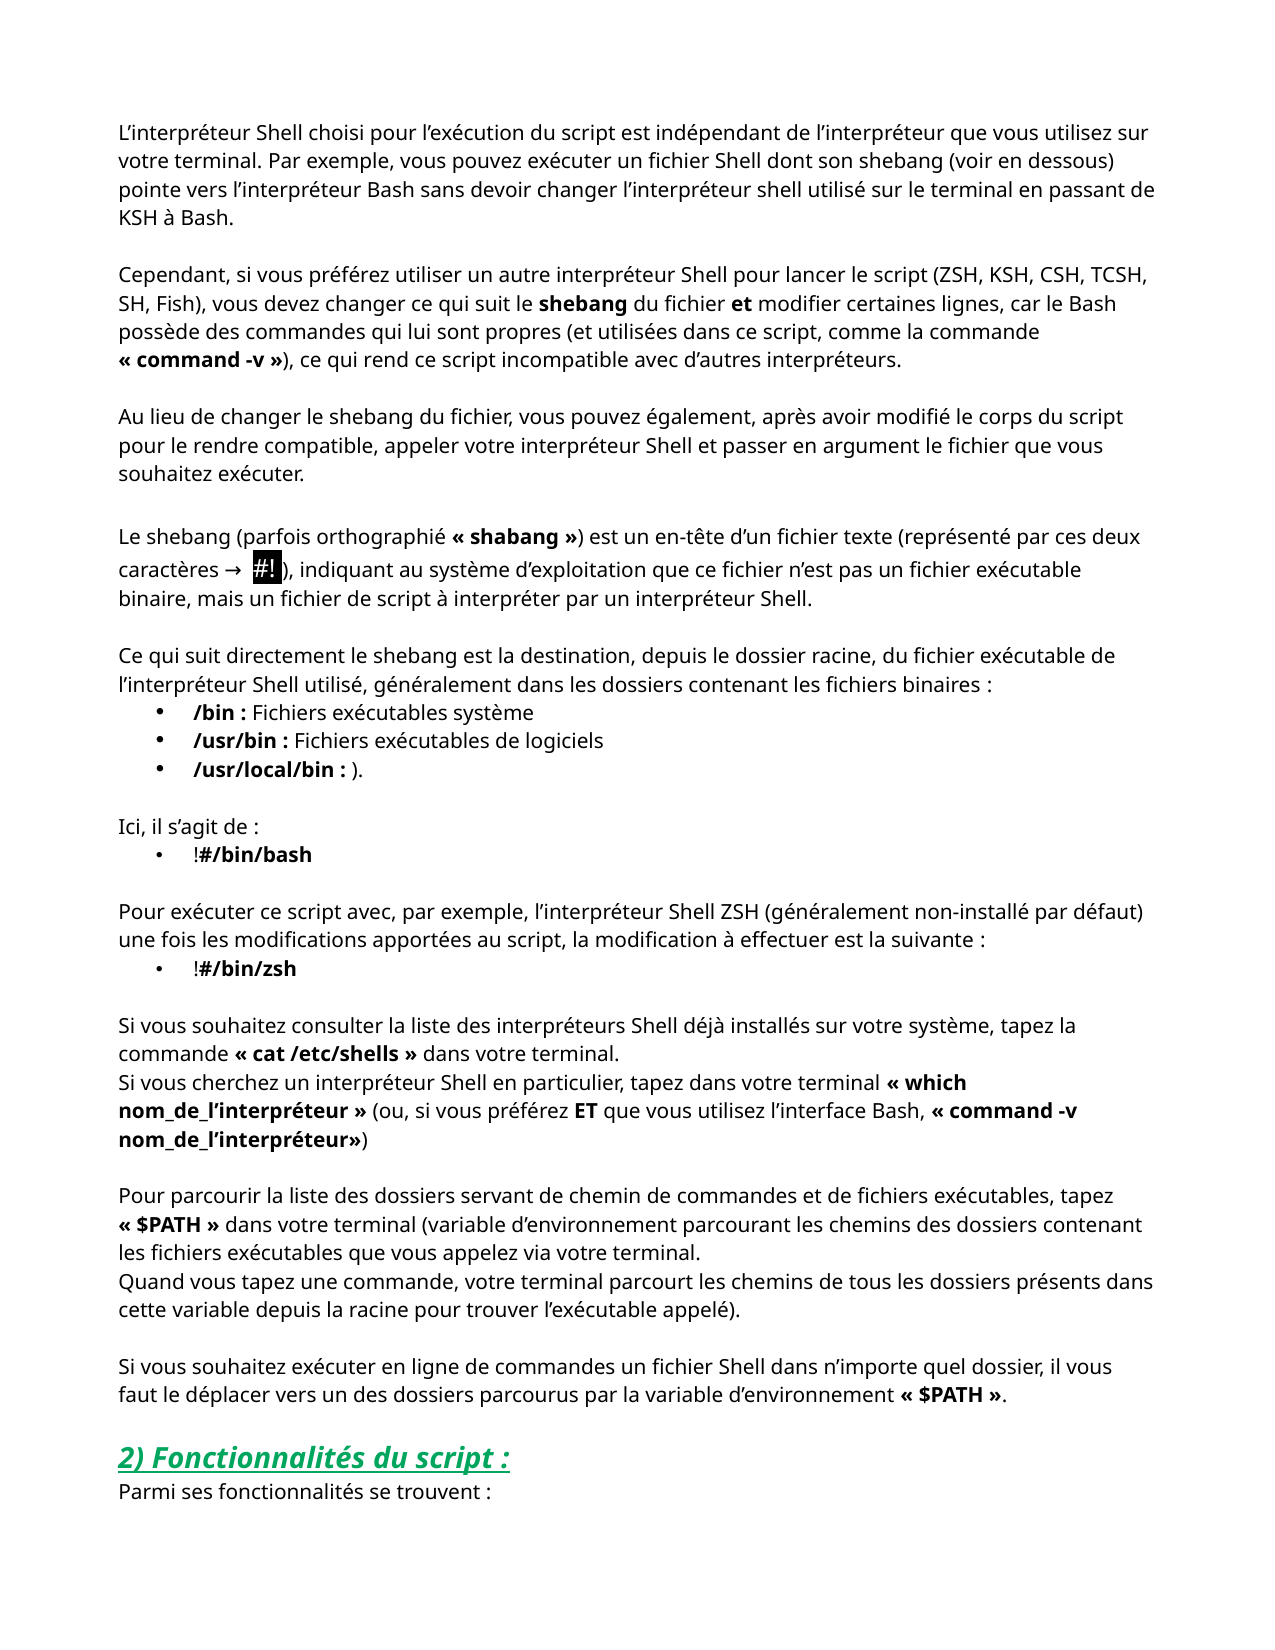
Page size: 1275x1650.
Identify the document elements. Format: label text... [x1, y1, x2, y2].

text Pour parcourir la liste des dossiers servant de chemin de commandes et de fichiers exécutables, tapez « $PATH » dans votre terminal (variable d’environnement parcourant les chemins des dossiers contenant les fichiers exécutables que vous appelez via votre terminal. [118, 1182, 1157, 1267]
text Si vous souhaitez consulter la liste des interpréteurs Shell déjà installés sur votre système, tapez la commande « cat /etc/shells » dans votre terminal. [118, 1011, 1157, 1068]
text Si vous souhaitez exécuter en ligne de commandes un fichier Shell dans n’importe quel dossier, il vous faut le déplacer vers un des dossiers parcourus par la variable d’environnement « $PATH ». [118, 1352, 1157, 1409]
list /usr/local/bin : ). [156, 755, 1157, 783]
text Cependant, si vous préférez utiliser un autre interpréteur Shell pour lancer le script (ZSH, KSH, CSH, TCSH, SH, Fish), vous devez changer ce qui suit le shebang du fichier et modifier certaines lignes, car le Bash possède des commandes qui lui sont propres (et utilisées dans ce script, comme la commande « command -v »), ce qui rend ce script incompatible avec d’autres interpréteurs. [118, 260, 1157, 374]
list !#/bin/bash [156, 840, 1157, 869]
text Si vous cherchez un interpréteur Shell en particulier, tapez dans votre terminal « which nom_de_l’interpréteur » (ou, si vous préférez ET que vous utilisez l’interface Bash, « command -v nom_de_l’interpréteur») [118, 1068, 1157, 1153]
text Ici, il s’agit de : [118, 812, 1157, 840]
text Le shebang (parfois orthographié « shabang ») est un en-tête d’un fichier texte (représenté par ces deux caractères → #! ), indiquant au système d’exploitation que ce fichier n’est pas un fichier exécutable binaire, mais un fichier de script à interpréter par un interpréteur Shell. [118, 522, 1157, 613]
text Parmi ses fonctionnalités se trouvent : [118, 1477, 1157, 1506]
text Au lieu de changer le shebang du fichier, vous pouvez également, après avoir modifié le corps du script pour le rendre compatible, appeler votre interpréteur Shell et passer en argument le fichier que vous souhaitez exécuter. [118, 402, 1157, 488]
text Pour exécuter ce script avec, par exemple, l’interpréteur Shell ZSH (généralement non-installé par défaut) une fois les modifications apportées au script, la modification à effectuer est la suivante : [118, 897, 1157, 954]
text Ce qui suit directement le shebang est la destination, depuis le dossier racine, du fichier exécutable de l’interpréteur Shell utilisé, généralement dans les dossiers contenant les fichiers binaires : [118, 641, 1157, 698]
list /usr/bin : Fichiers exécutables de logiciels [156, 727, 1157, 755]
text 2) Fonctionnalités du script : [118, 1437, 1157, 1477]
list /bin : Fichiers exécutables système [156, 698, 1157, 727]
text Quand vous tapez une commande, votre terminal parcourt les chemins de tous les dossiers présents dans cette variable depuis la racine pour trouver l’exécutable appelé). [118, 1267, 1157, 1324]
text L’interpréteur Shell choisi pour l’exécution du script est indépendant de l’interpréteur que vous utilisez sur votre terminal. Par exemple, vous pouvez exécuter un fichier Shell dont son shebang (voir en dessous) pointe vers l’interpréteur Bash sans devoir changer l’interpréteur shell utilisé sur le terminal en passant de KSH à Bash. [118, 118, 1157, 232]
list !#/bin/zsh [156, 954, 1157, 982]
